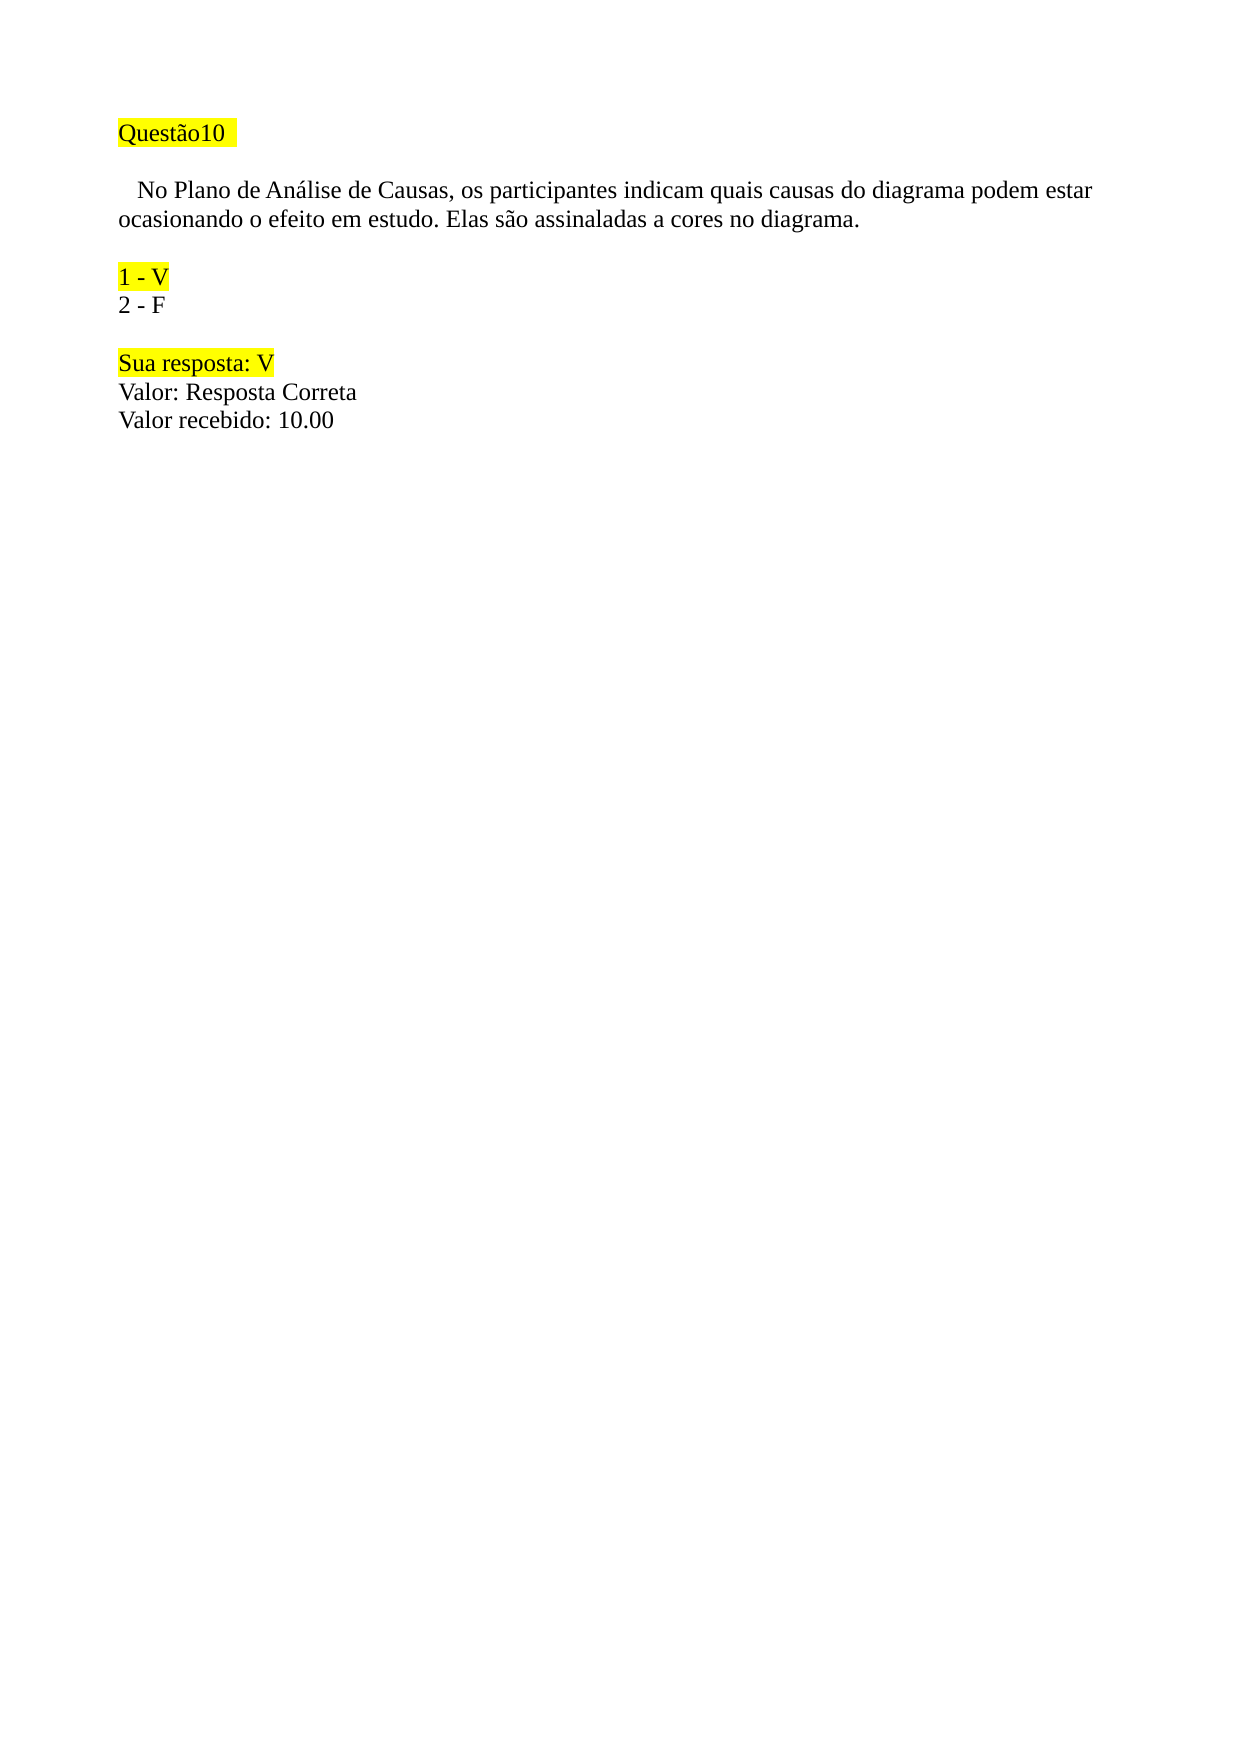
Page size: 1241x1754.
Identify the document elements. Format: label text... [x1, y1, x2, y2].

text 2 - F [118, 291, 1122, 319]
text Valor recebido: 10.00 [118, 406, 1122, 434]
text 1 - V [118, 262, 1122, 291]
text No Plano de Análise de Causas, os participantes indicam quais causas do diagrama podem estar ocasionando o efeito em estudo. Elas são assinaladas a cores no diagrama. [118, 176, 1122, 233]
text Valor: Resposta Correta [118, 377, 1122, 406]
text Sua resposta: V [118, 348, 1122, 377]
text Questão10 [118, 118, 1122, 147]
